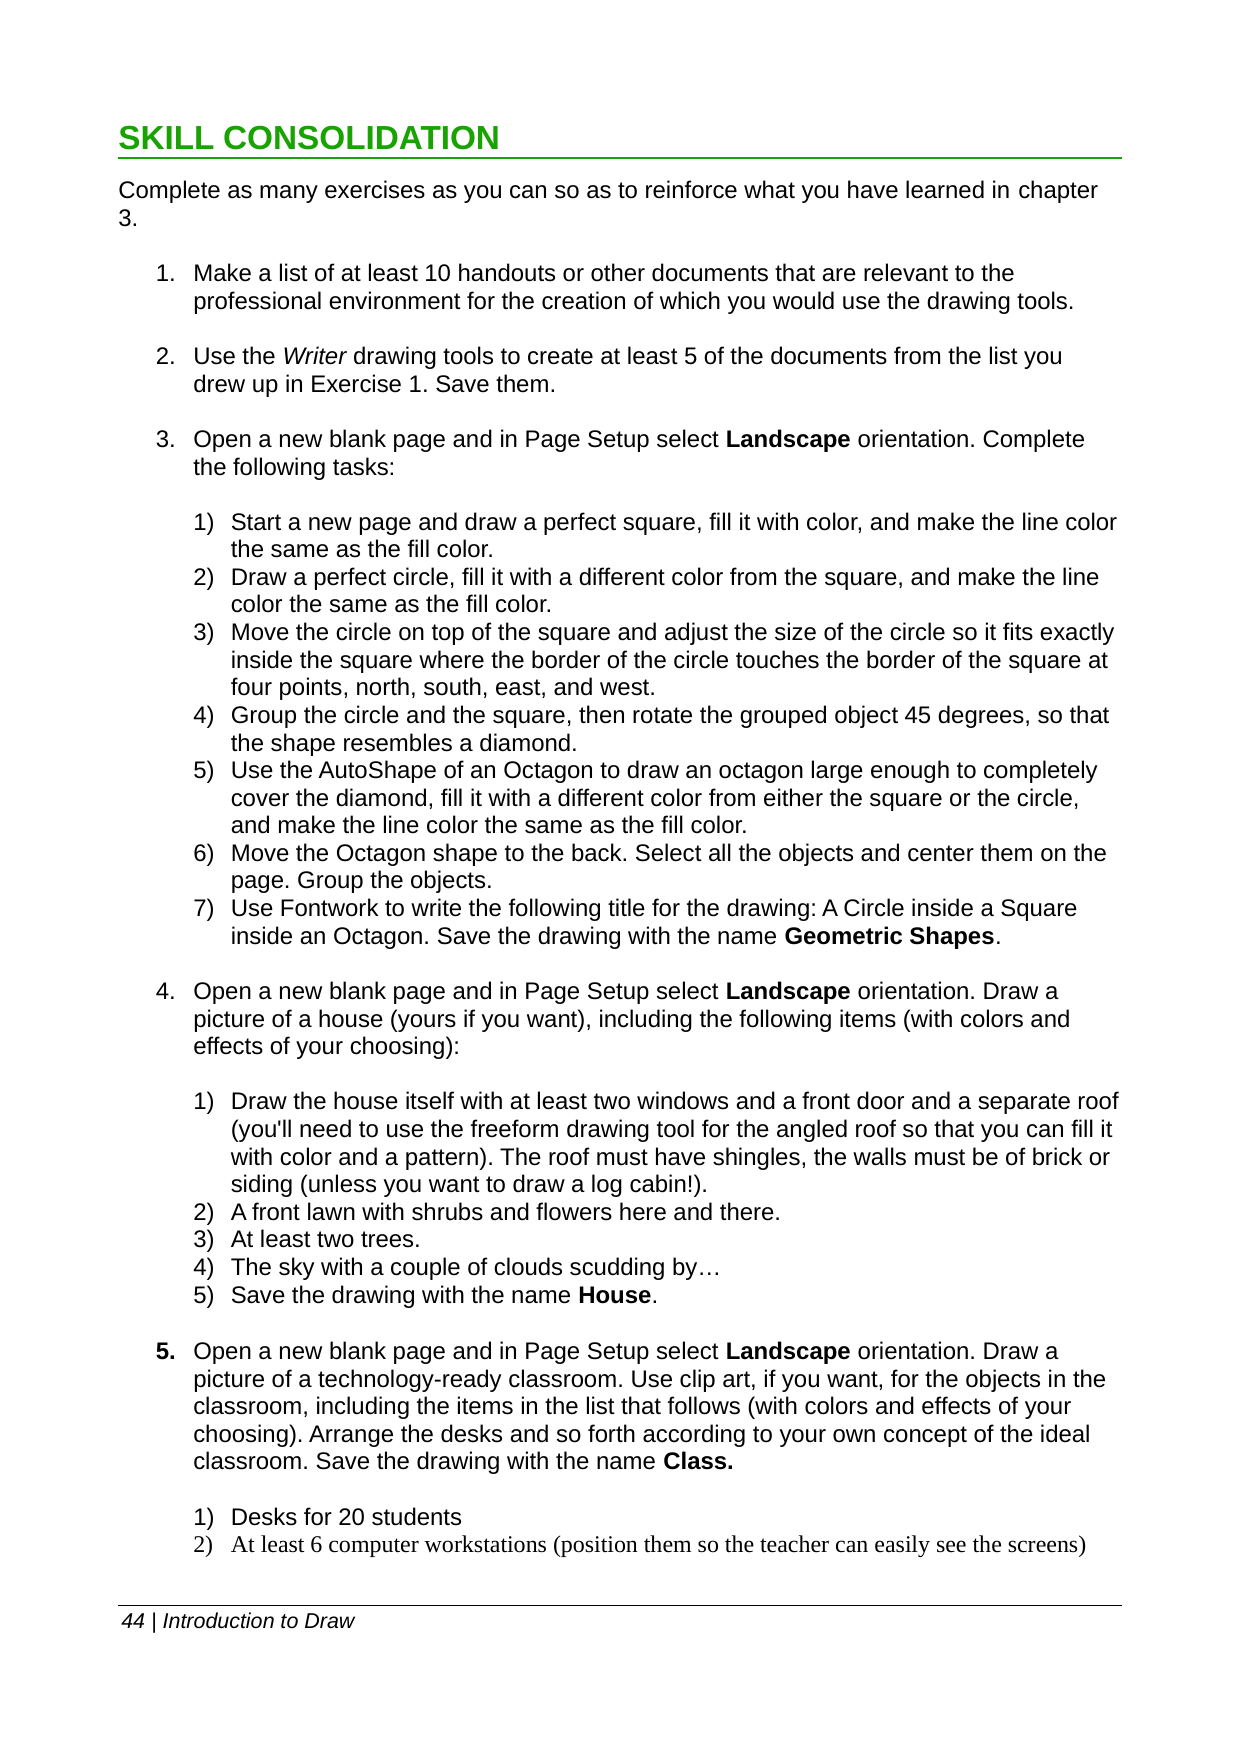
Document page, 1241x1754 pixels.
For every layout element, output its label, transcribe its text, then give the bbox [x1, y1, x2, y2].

list At least two trees. [193, 1225, 1122, 1253]
text Complete as many exercises as you can so as to reinforce what you have learned in chapter 3. [118, 176, 1122, 232]
list Save the drawing with the name House. [193, 1281, 1122, 1308]
subtitle SKILL CONSOLIDATION [118, 118, 1122, 157]
list Open a new blank page and in Page Setup select Landscape orientation. Draw a picture of a technology-ready classroom. Use clip art, if you want, for the objects in the classroom, including the items in the list that follows (with colors and effects of your choosing). Arrange the desks and so forth according to your own concept of the ideal classroom. Save the drawing with the name Class. [156, 1337, 1122, 1475]
list Make a list of at least 10 handouts or other documents that are relevant to the professional environment for the creation of which you would use the drawing tools. [156, 259, 1122, 314]
list Group the circle and the square, then rotate the grouped object 45 degrees, so that the shape resembles a diamond. [193, 701, 1122, 756]
list Move the circle on top of the square and adjust the size of the circle so it fits exactly inside the square where the border of the circle touches the border of the square at four points, north, south, east, and west. [193, 618, 1122, 701]
list Use the Writer drawing tools to create at least 5 of the documents from the list you drew up in Exercise 1. Save them. [156, 342, 1122, 397]
list Draw a perfect circle, fill it with a different color from the square, and make the line color the same as the fill color. [193, 563, 1122, 618]
list Desks for 20 students [193, 1502, 1122, 1530]
list Draw the house itself with at least two windows and a front door and a separate roof (you'll need to use the freeform drawing tool for the angled roof so that you can fill it with color and a pattern). The roof must have shingles, the walls must be of brick or siding (unless you want to draw a log cabin!). [193, 1087, 1122, 1198]
list Open a new blank page and in Page Setup select Landscape orientation. Complete the following tasks: [156, 425, 1122, 480]
list A front lawn with shrubs and flowers here and there. [193, 1198, 1122, 1225]
list Use Fontwork to write the following title for the drawing: A Circle inside a Square inside an Octagon. Save the drawing with the name Geometric Shapes. [193, 894, 1122, 949]
list Open a new blank page and in Page Setup select Landscape orientation. Draw a picture of a house (yours if you want), including the following items (with colors and effects of your choosing): [156, 977, 1122, 1060]
list Use the AutoShape of an Octagon to draw an octagon large enough to completely cover the diamond, fill it with a different color from either the square or the circle, and make the line color the same as the fill color. [193, 756, 1122, 839]
list The sky with a couple of clouds scudding by… [193, 1253, 1122, 1281]
list Move the Octagon shape to the back. Select all the objects and center them on the page. Group the objects. [193, 839, 1122, 894]
list At least 6 computer workstations (position them so the teacher can easily see the screens) [193, 1530, 1122, 1558]
list Start a new page and draw a perfect square, fill it with color, and make the line color the same as the fill color. [193, 508, 1122, 563]
